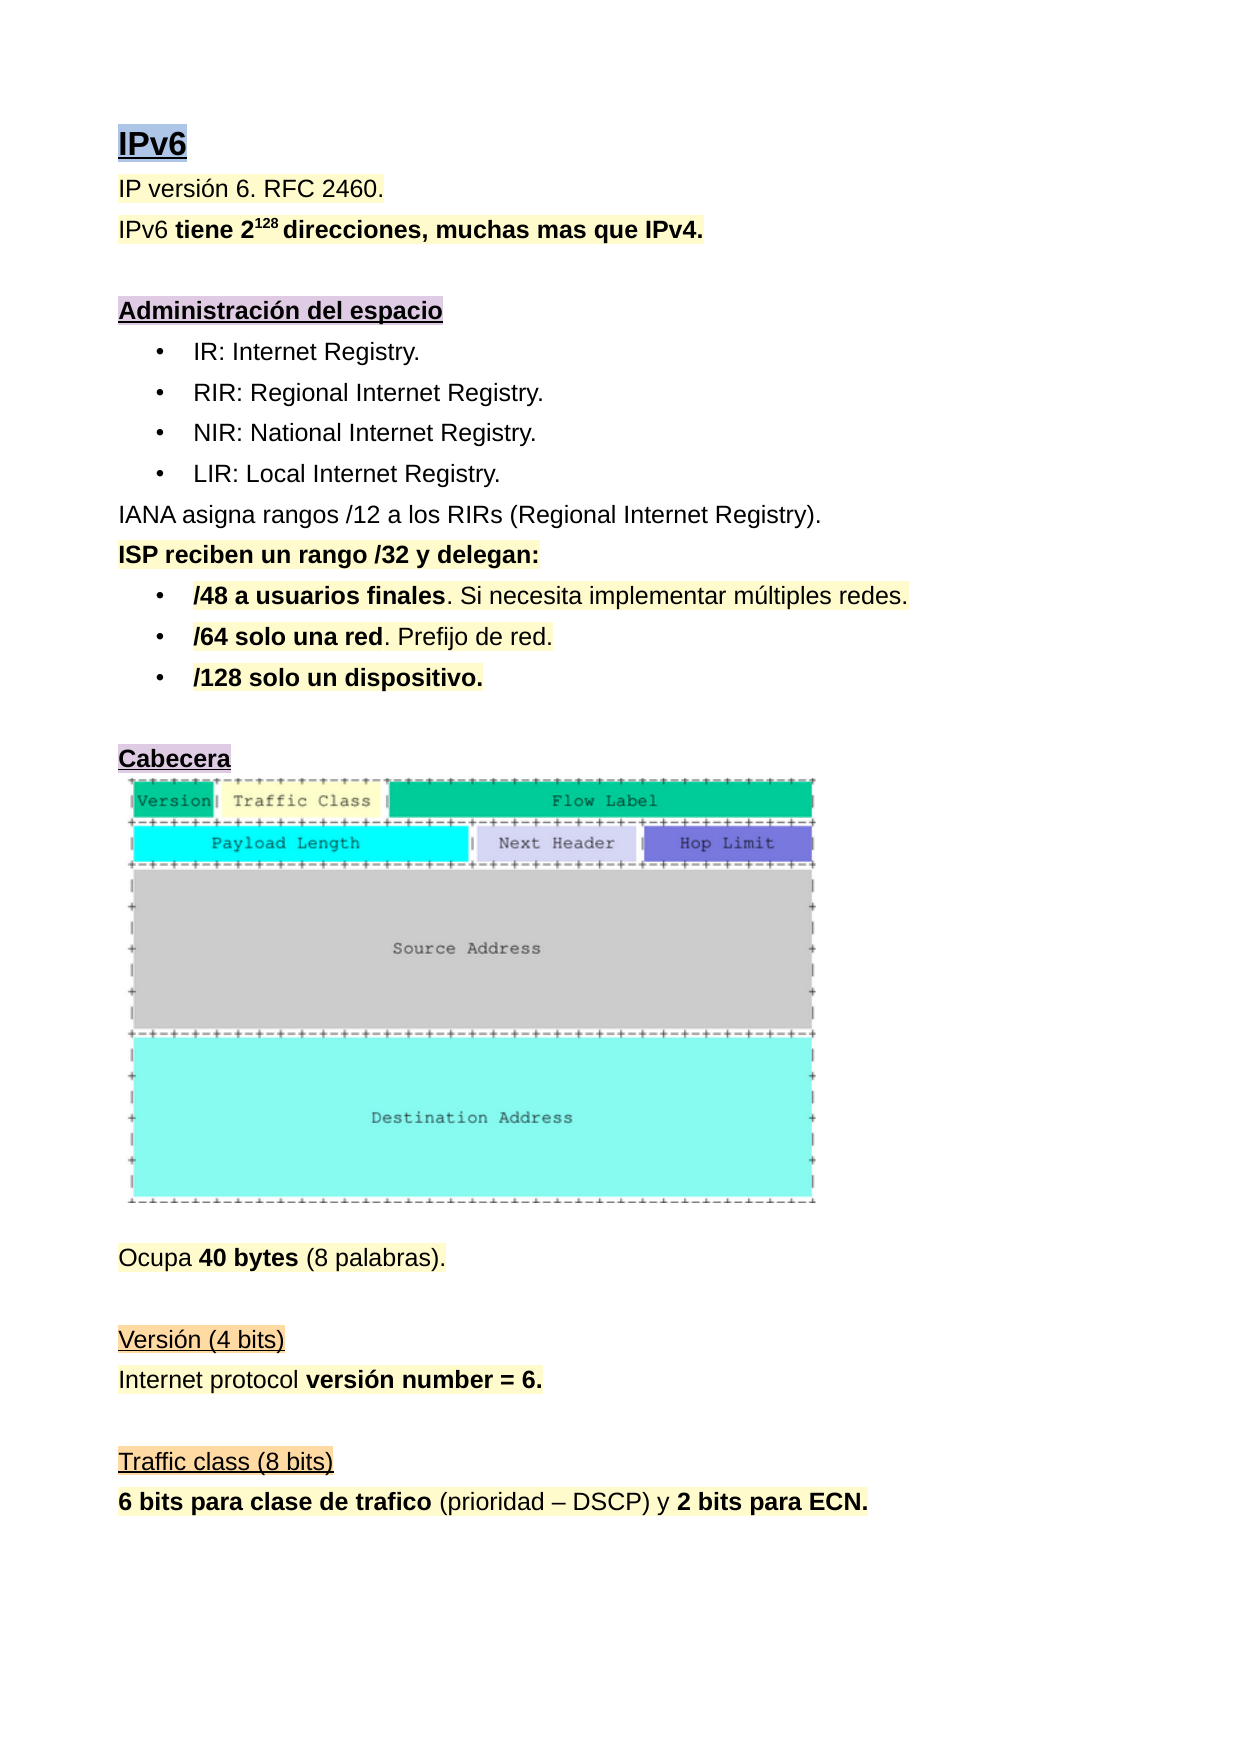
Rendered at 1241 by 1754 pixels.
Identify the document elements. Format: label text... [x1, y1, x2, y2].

list NIR: National Internet Registry. [156, 418, 1122, 447]
text ISP reciben un rango /32 y delegan: [118, 540, 1122, 569]
list /128 solo un dispositivo. [156, 662, 1122, 691]
text 6 bits para clase de trafico (prioridad – DSCP) y 2 bits para ECN. [118, 1487, 1122, 1516]
text Traffic class (8 bits) [118, 1446, 1122, 1475]
text IPv6 [118, 124, 1122, 162]
text IPv6 tiene 2128 direcciones, muchas mas que IPv4. [118, 215, 1122, 244]
text Versión (4 bits) [118, 1324, 1122, 1353]
text Administración del espacio [118, 296, 1122, 325]
picture [124, 778, 816, 1203]
list /48 a usuarios finales. Si necesita implementar múltiples redes. [156, 581, 1122, 610]
text Cabecera [118, 744, 1122, 773]
list RIR: Regional Internet Registry. [156, 378, 1122, 406]
text IANA asigna rangos /12 a los RIRs (Regional Internet Registry). [118, 500, 1122, 528]
list LIR: Local Internet Registry. [156, 459, 1122, 488]
text IP versión 6. RFC 2460. [118, 174, 1122, 203]
list IR: Internet Registry. [156, 337, 1122, 366]
text Internet protocol versión number = 6. [118, 1365, 1122, 1394]
list /64 solo una red. Prefijo de red. [156, 622, 1122, 651]
text Ocupa 40 bytes (8 palabras). [118, 1243, 1122, 1272]
